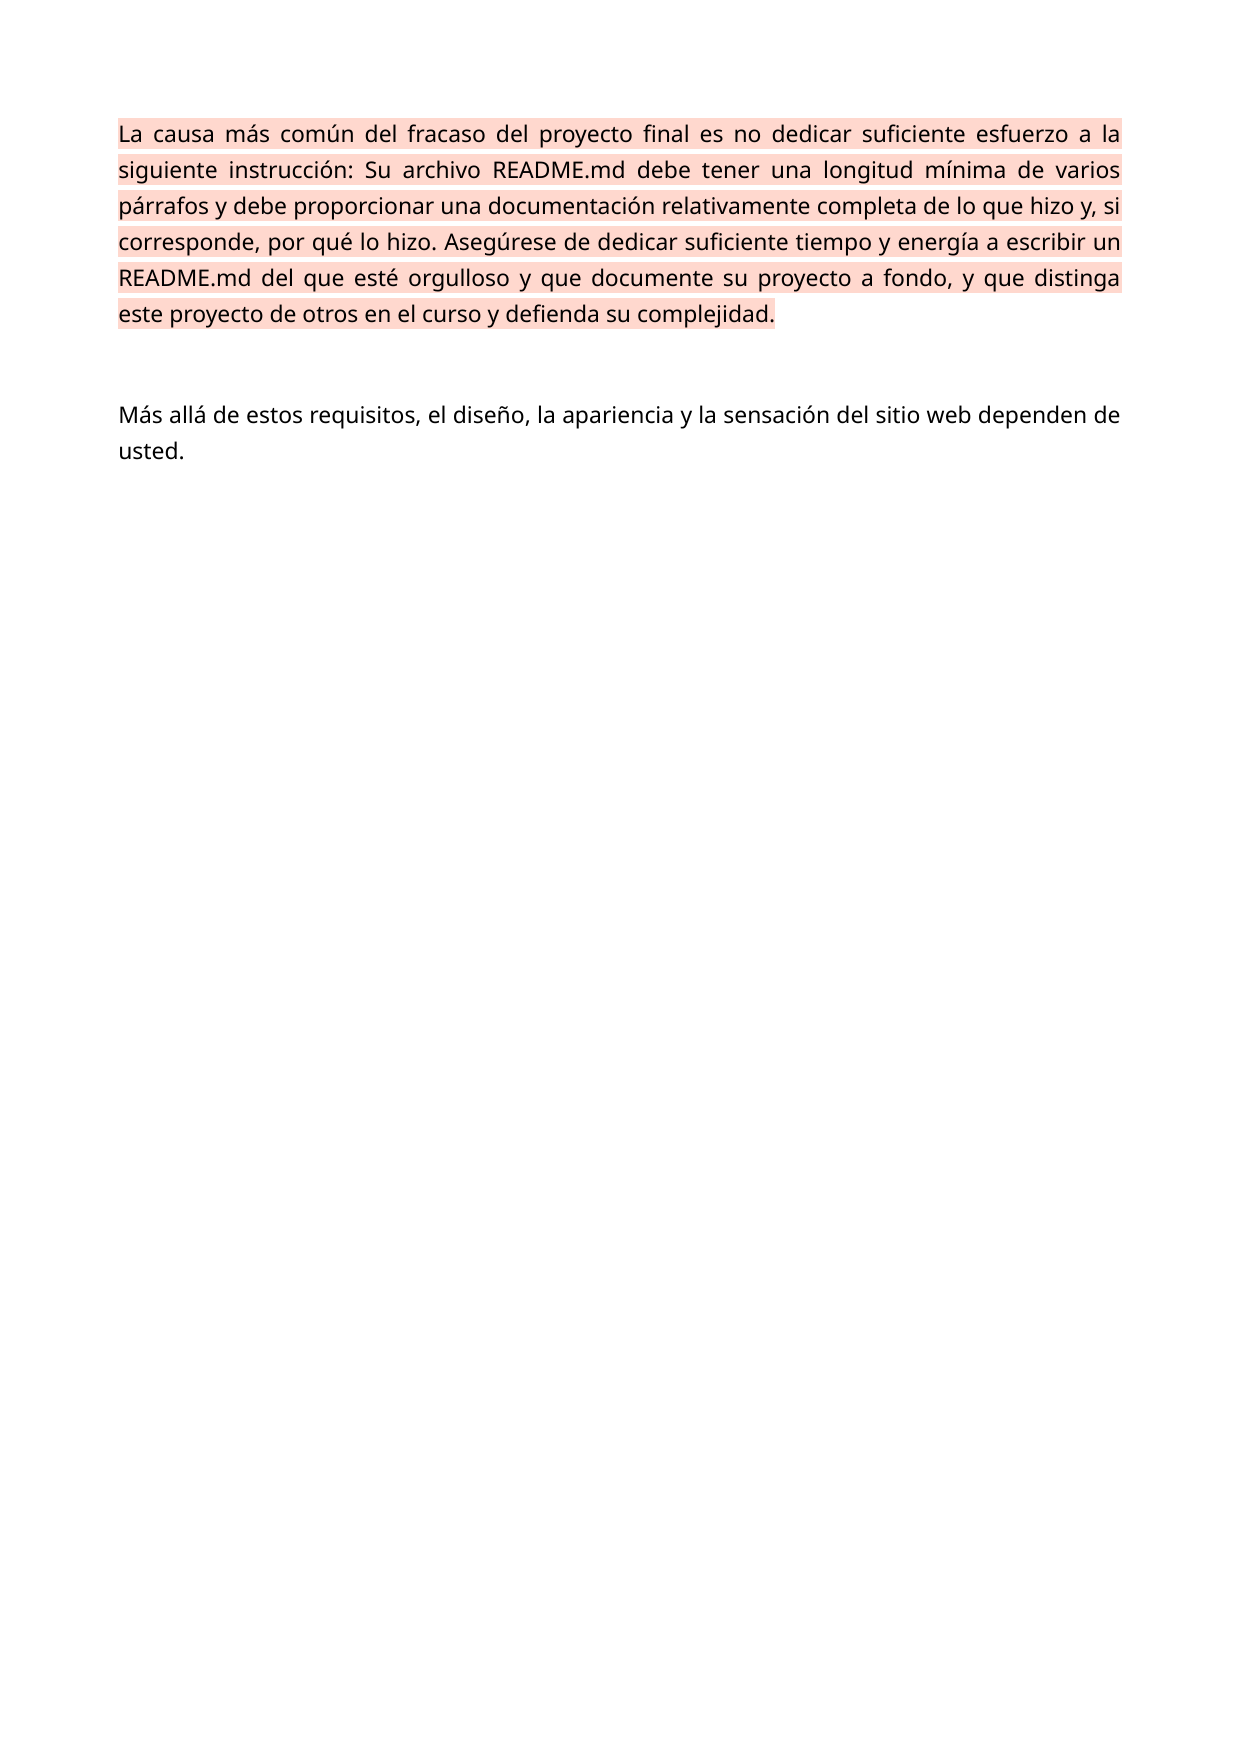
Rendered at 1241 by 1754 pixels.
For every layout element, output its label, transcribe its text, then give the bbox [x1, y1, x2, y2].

text Más allá de estos requisitos, el diseño, la apariencia y la sensación del sitio web dependen de usted. [118, 399, 1122, 466]
text La causa más común del fracaso del proyecto final es no dedicar suficiente esfuerzo a la siguiente instrucción: Su archivo README.md debe tener una longitud mínima de varios párrafos y debe proporcionar una documentación relativamente completa de lo que hizo y, si corresponde, por qué lo hizo. Asegúrese de dedicar suficiente tiempo y energía a escribir un README.md del que esté orgulloso y que documente su proyecto a fondo, y que distinga este proyecto de otros en el curso y defienda su complejidad. [118, 118, 1122, 329]
